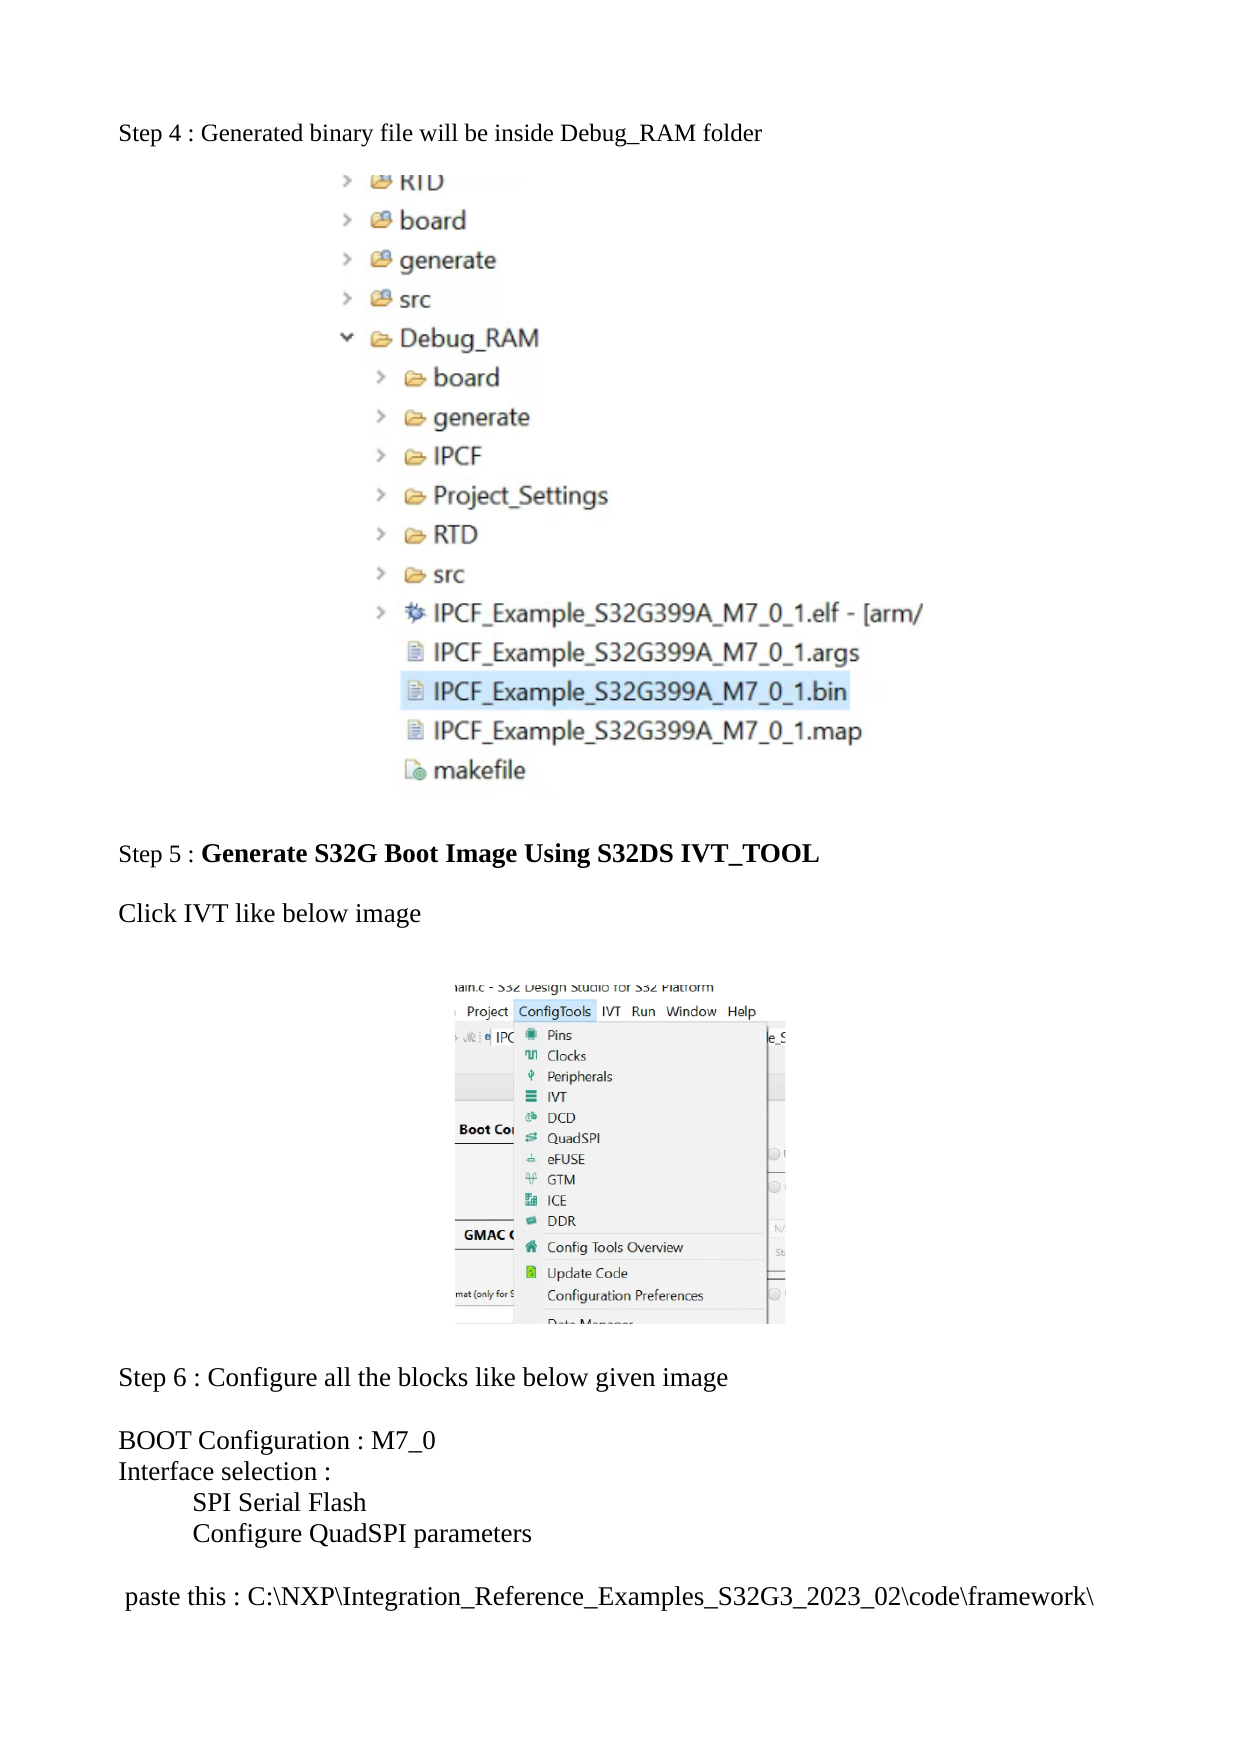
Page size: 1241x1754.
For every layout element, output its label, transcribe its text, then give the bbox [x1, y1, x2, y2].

text Step 4 : Generated binary file will be inside Debug_RAM folder [118, 118, 1122, 147]
text Interface selection : SPI Serial Flash [118, 1455, 1122, 1517]
text Configure QuadSPI parameters paste this : C:\NXP\Integration_Reference_Examples_S32G3_2023_02\code\framework\ [118, 1517, 1122, 1611]
text Step 5 : Generate S32G Boot Image Using S32DS IVT_TOOL [118, 176, 1122, 868]
picture [454, 985, 786, 1324]
picture [317, 175, 924, 796]
text Step 6 : Configure all the blocks like below given image BOOT Configuration : M7_0 [118, 1362, 1122, 1455]
text Click IVT like below image [118, 897, 1122, 928]
